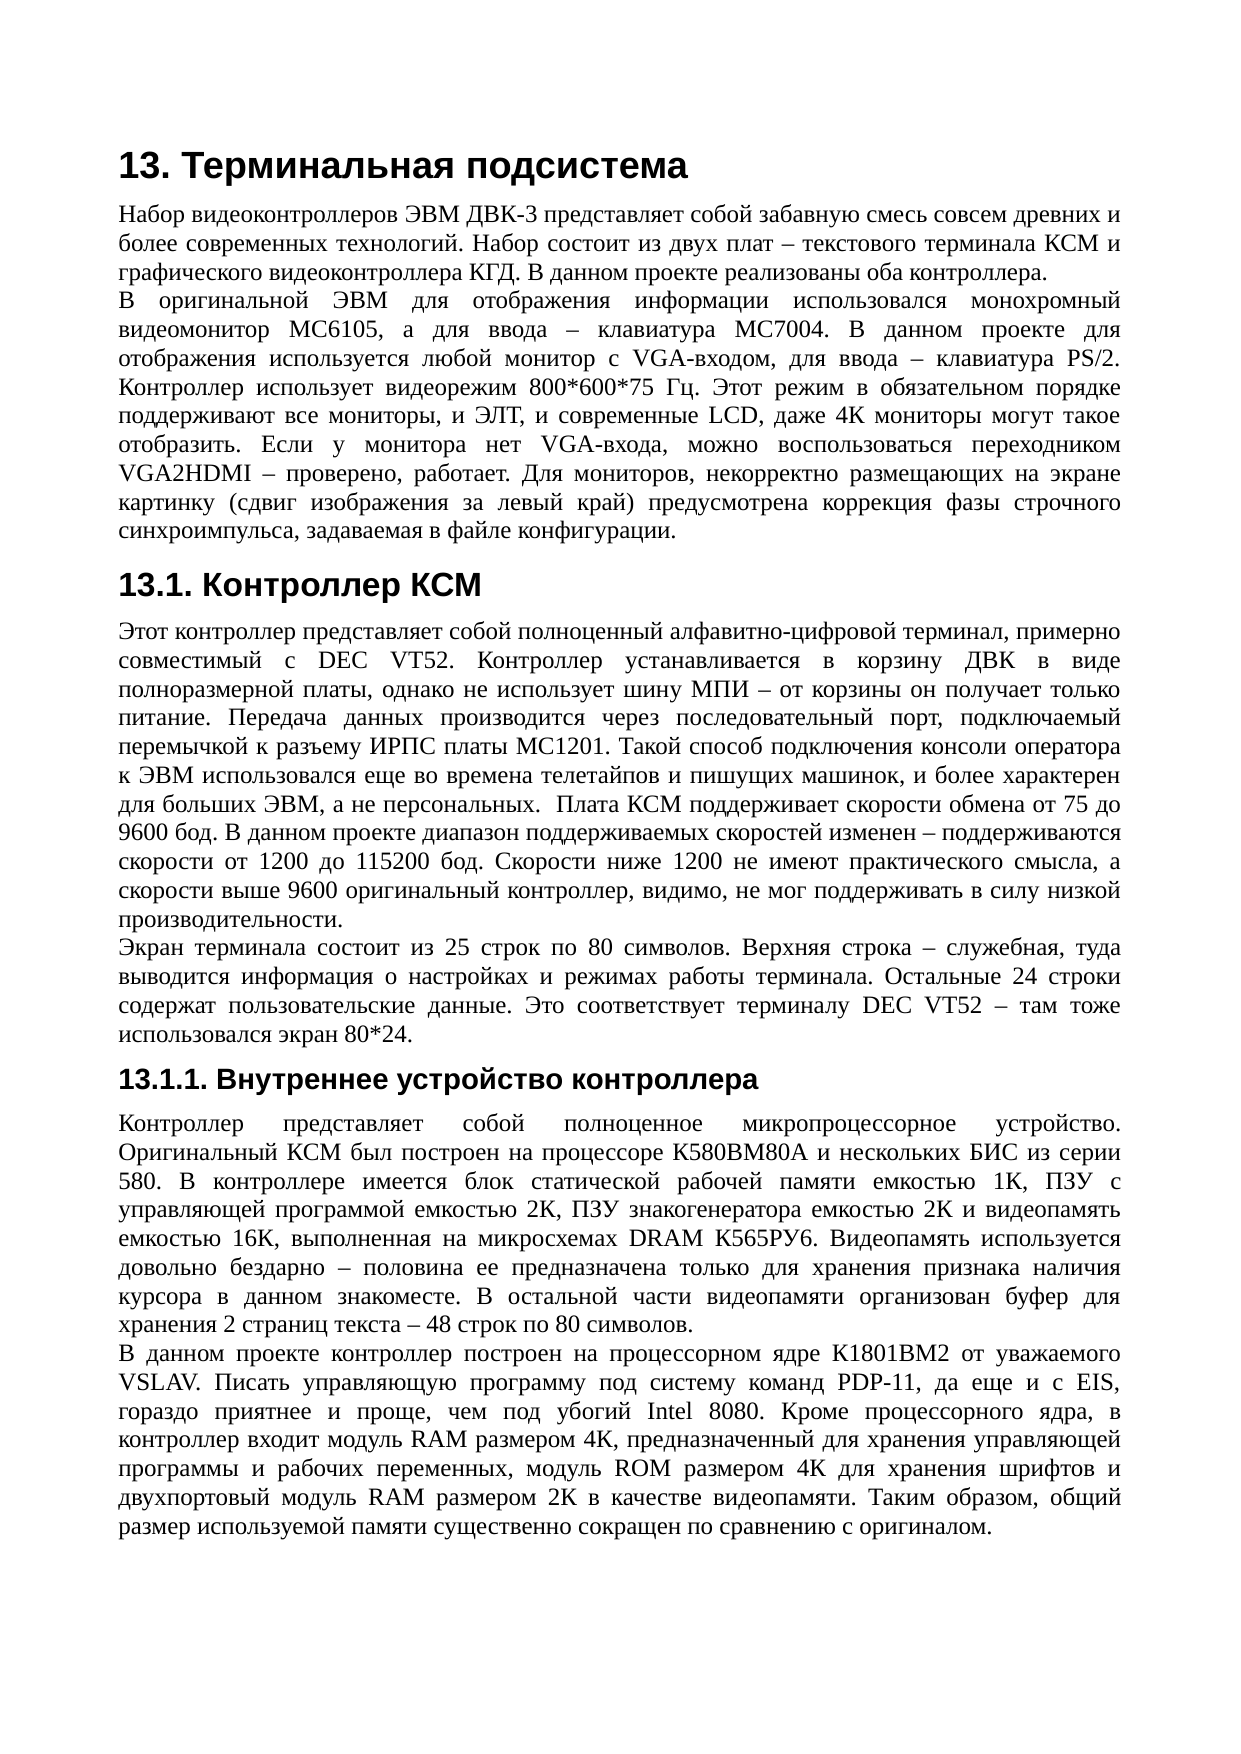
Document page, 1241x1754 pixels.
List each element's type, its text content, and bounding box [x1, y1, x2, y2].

text Этот контроллер представляет собой полноценный алфавитно-цифровой терминал, примерно совместимый с DEC VT52. Контроллер устанавливается в корзину ДВК в виде полноразмерной платы, однако не использует шину МПИ – от корзины он получает только питание. Передача данных производится через последовательный порт, подключаемый перемычкой к разъему ИРПС платы МС1201. Такой способ подключения консоли оператора к ЭВМ использовался еще во времена телетайпов и пишущих машинок, и более характерен для больших ЭВМ, а не персональных. Плата КСМ поддерживает скорости обмена от 75 до 9600 бод. В данном проекте диапазон поддерживаемых скоростей изменен – поддерживаются скорости от 1200 до 115200 бод. Скорости ниже 1200 не имеют практического смысла, а скорости выше 9600 оригинальный контроллер, видимо, не мог поддерживать в силу низкой производительности. [118, 616, 1122, 932]
text Контроллер представляет собой полноценное микропроцессорное устройство. Оригинальный КСМ был построен на процессоре К580ВМ80А и нескольких БИС из серии 580. В контроллере имеется блок статической рабочей памяти емкостью 1К, ПЗУ с управляющей программой емкостью 2К, ПЗУ знакогенератора емкостью 2К и видеопамять емкостью 16К, выполненная на микросхемах DRAM К565РУ6. Видеопамять используется довольно бездарно – половина ее предназначена только для хранения признака наличия курсора в данном знакоместе. В остальной части видеопамяти организован буфер для хранения 2 страниц текста – 48 строк по 80 символов. [118, 1108, 1122, 1338]
text В данном проекте контроллер построен на процессорном ядре К1801ВМ2 от уважаемого VSLAV. Писать управляющую программу под систему команд PDP-11, да еще и с EIS, гораздо приятнее и проще, чем под убогий Intel 8080. Кроме процессорного ядра, в контроллер входит модуль RAM размером 4К, предназначенный для хранения управляющей программы и рабочих переменных, модуль ROM размером 4К для хранения шрифтов и двухпортовый модуль RAM размером 2К в качестве видеопамяти. Таким образом, общий размер используемой памяти существенно сокращен по сравнению с оригиналом. [118, 1338, 1122, 1539]
text Набор видеоконтроллеров ЭВМ ДВК-3 представляет собой забавную смесь совсем древних и более современных технологий. Набор состоит из двух плат – текстового терминала КСМ и графического видеоконтроллера КГД. В данном проекте реализованы оба контроллера. [118, 199, 1122, 286]
subtitle 13.1.1. Внутреннее устройство контроллера [118, 1062, 1122, 1096]
subtitle 13.1. Контроллер КСМ [118, 565, 1122, 604]
subtitle 13. Терминальная подсистема [118, 143, 1122, 187]
text Экран терминала состоит из 25 строк по 80 символов. Верхняя строка – служебная, туда выводится информация о настройках и режимах работы терминала. Остальные 24 строки содержат пользовательские данные. Это соответствует терминалу DEC VT52 – там тоже использовался экран 80*24. [118, 932, 1122, 1047]
text В оригинальной ЭВМ для отображения информации использовался монохромный видеомонитор МС6105, а для ввода – клавиатура МС7004. В данном проекте для отображения используется любой монитор с VGA-входом, для ввода – клавиатура PS/2. Контроллер использует видеорежим 800*600*75 Гц. Этот режим в обязательном порядке поддерживают все мониторы, и ЭЛТ, и современные LCD, даже 4К мониторы могут такое отобразить. Если у монитора нет VGA-входа, можно воспользоваться переходником VGA2HDMI – проверено, работает. Для мониторов, некорректно размещающих на экране картинку (сдвиг изображения за левый край) предусмотрена коррекция фазы строчного синхроимпульса, задаваемая в файле конфигурации. [118, 286, 1122, 544]
